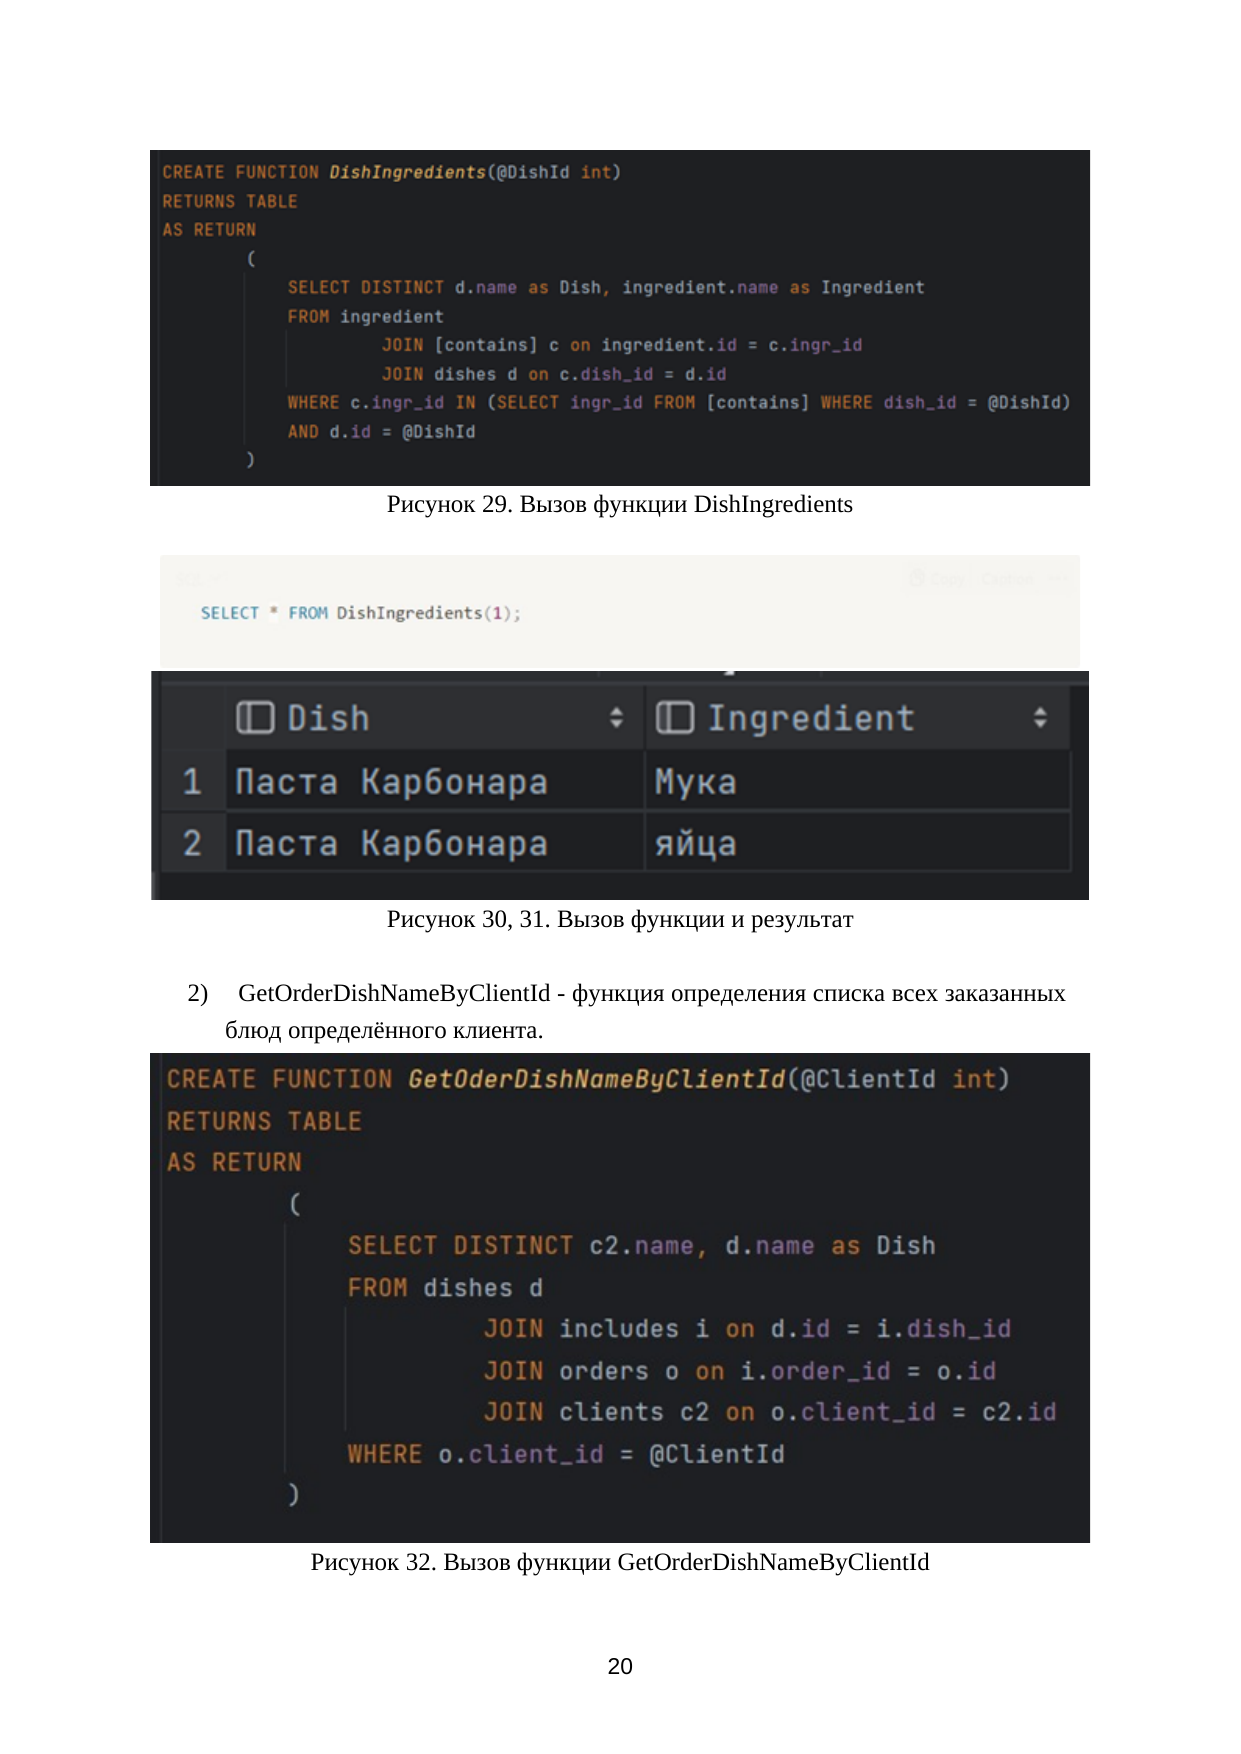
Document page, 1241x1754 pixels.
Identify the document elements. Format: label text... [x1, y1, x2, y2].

picture [160, 555, 1081, 668]
picture [150, 150, 1091, 486]
list GetOrderDishNameByClientId - функция определения списка всех заказанных блюд определённого клиента. [187, 978, 1067, 1044]
picture [151, 671, 1089, 900]
text Рисунок 30, 31. Вызов функции и результат [150, 904, 1090, 932]
picture [150, 1053, 1091, 1543]
text Рисунок 29. Вызов функции DishIngredients [150, 489, 1090, 518]
text Рисунок 32. Вызов функции GetOrderDishNameByClientId [150, 1547, 1090, 1575]
